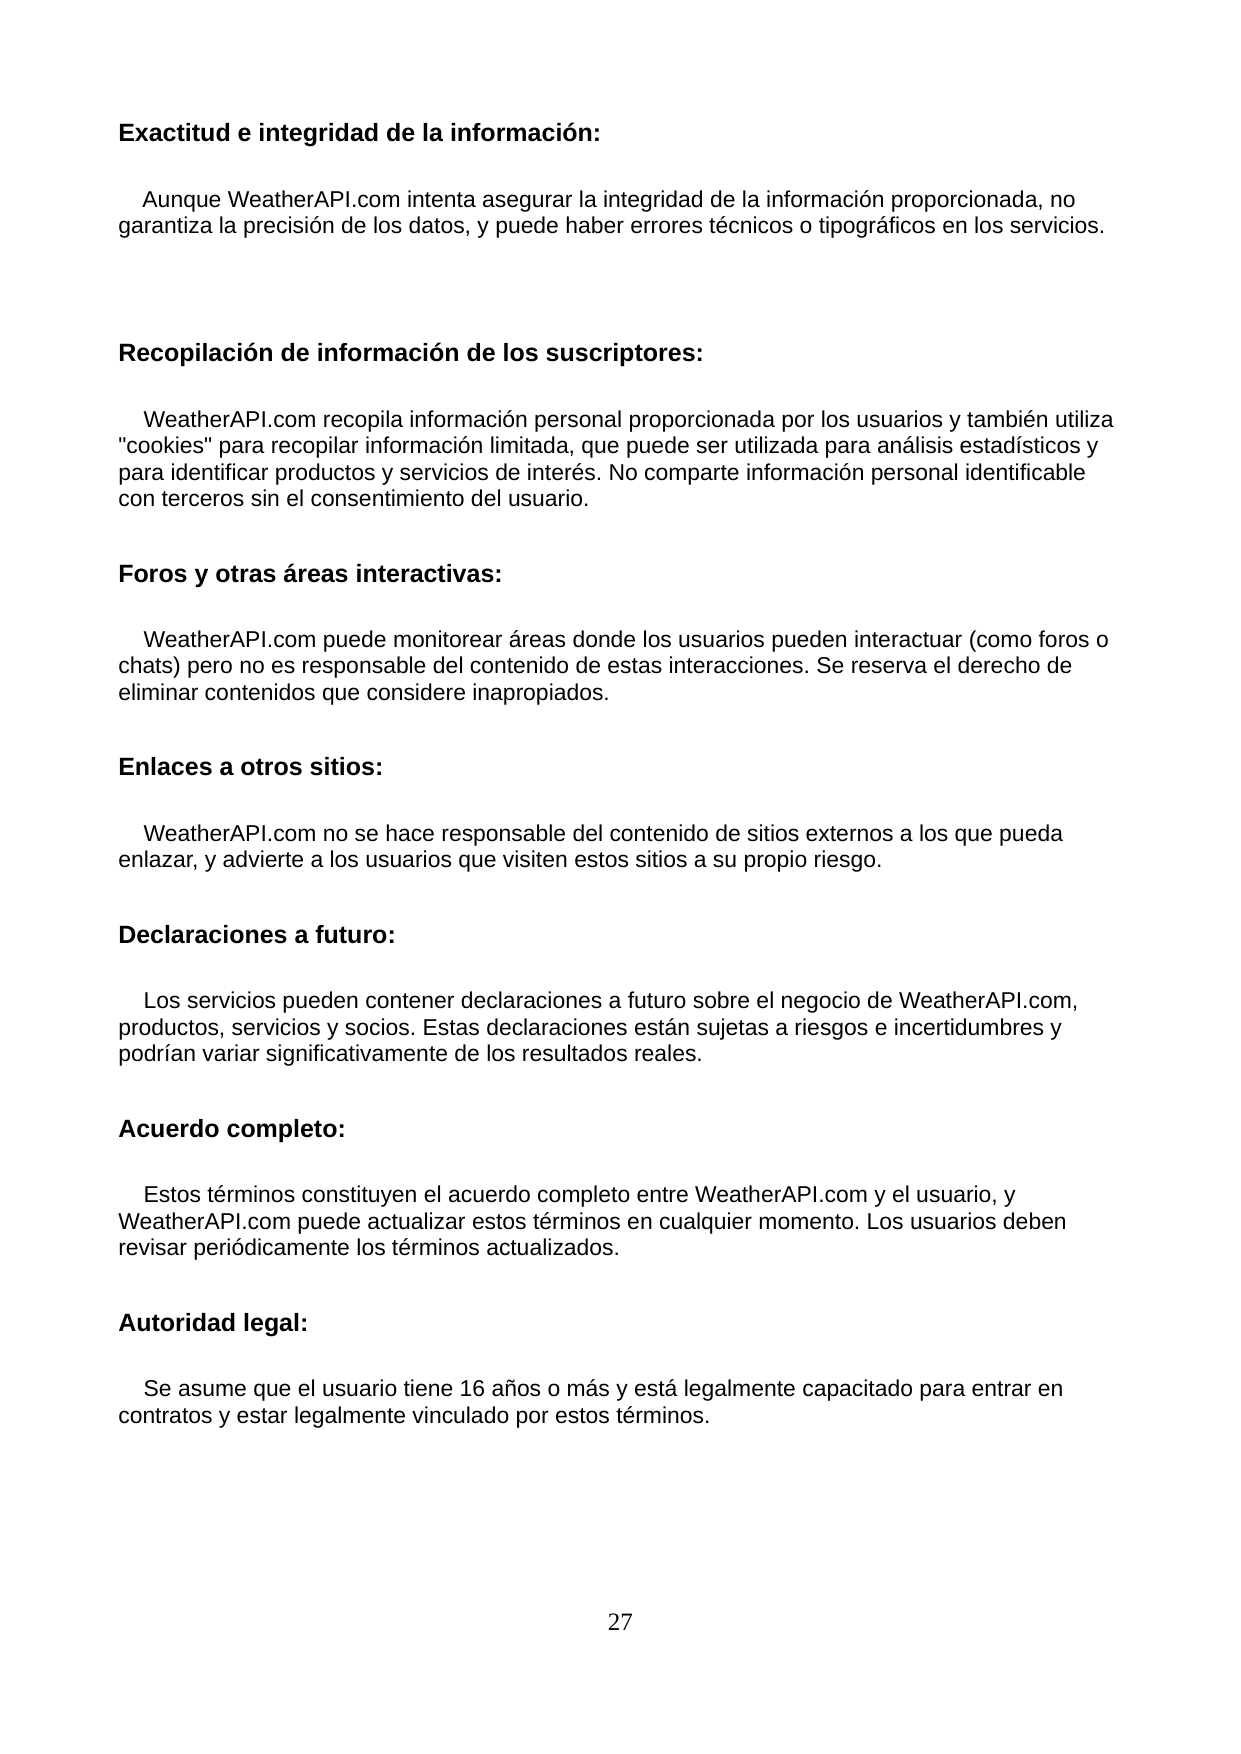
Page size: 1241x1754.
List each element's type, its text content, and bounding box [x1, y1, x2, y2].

subtitle Recopilación de información de los suscriptores: [118, 338, 1122, 367]
text Aunque WeatherAPI.com intenta asegurar la integridad de la información proporcionada, no garantiza la precisión de los datos, y puede haber errores técnicos o tipográficos en los servicios. [118, 186, 1122, 238]
text WeatherAPI.com no se hace responsable del contenido de sitios externos a los que pueda enlazar, y advierte a los usuarios que visiten estos sitios a su propio riesgo. [118, 820, 1122, 873]
subtitle Enlaces a otros sitios: [118, 752, 1122, 781]
text WeatherAPI.com recopila información personal proporcionada por los usuarios y también utiliza "cookies" para recopilar información limitada, que puede ser utilizada para análisis estadísticos y para identificar productos y servicios de interés. No comparte información personal identificable con terceros sin el consentimiento del usuario. [118, 406, 1122, 511]
subtitle Foros y otras áreas interactivas: [118, 558, 1122, 587]
text Los servicios pueden contener declaraciones a futuro sobre el negocio de WeatherAPI.com, productos, servicios y socios. Estas declaraciones están sujetas a riesgos e incertidumbres y podrían variar significativamente de los resultados reales. [118, 987, 1122, 1067]
text Estos términos constituyen el acuerdo completo entre WeatherAPI.com y el usuario, y WeatherAPI.com puede actualizar estos términos en cualquier momento. Los usuarios deben revisar periódicamente los términos actualizados. [118, 1181, 1122, 1260]
subtitle Declaraciones a futuro: [118, 920, 1122, 949]
subtitle Autoridad legal: [118, 1308, 1122, 1336]
text WeatherAPI.com puede monitorear áreas donde los usuarios pueden interactuar (como foros o chats) pero no es responsable del contenido de estas interacciones. Se reserva el derecho de eliminar contenidos que considere inapropiados. [118, 626, 1122, 705]
subtitle Acuerdo completo: [118, 1114, 1122, 1142]
text Se asume que el usuario tiene 16 años o más y está legalmente capacitado para entrar en contratos y estar legalmente vinculado por estos términos. [118, 1375, 1122, 1428]
subtitle Exactitud e integridad de la información: [118, 118, 1122, 147]
